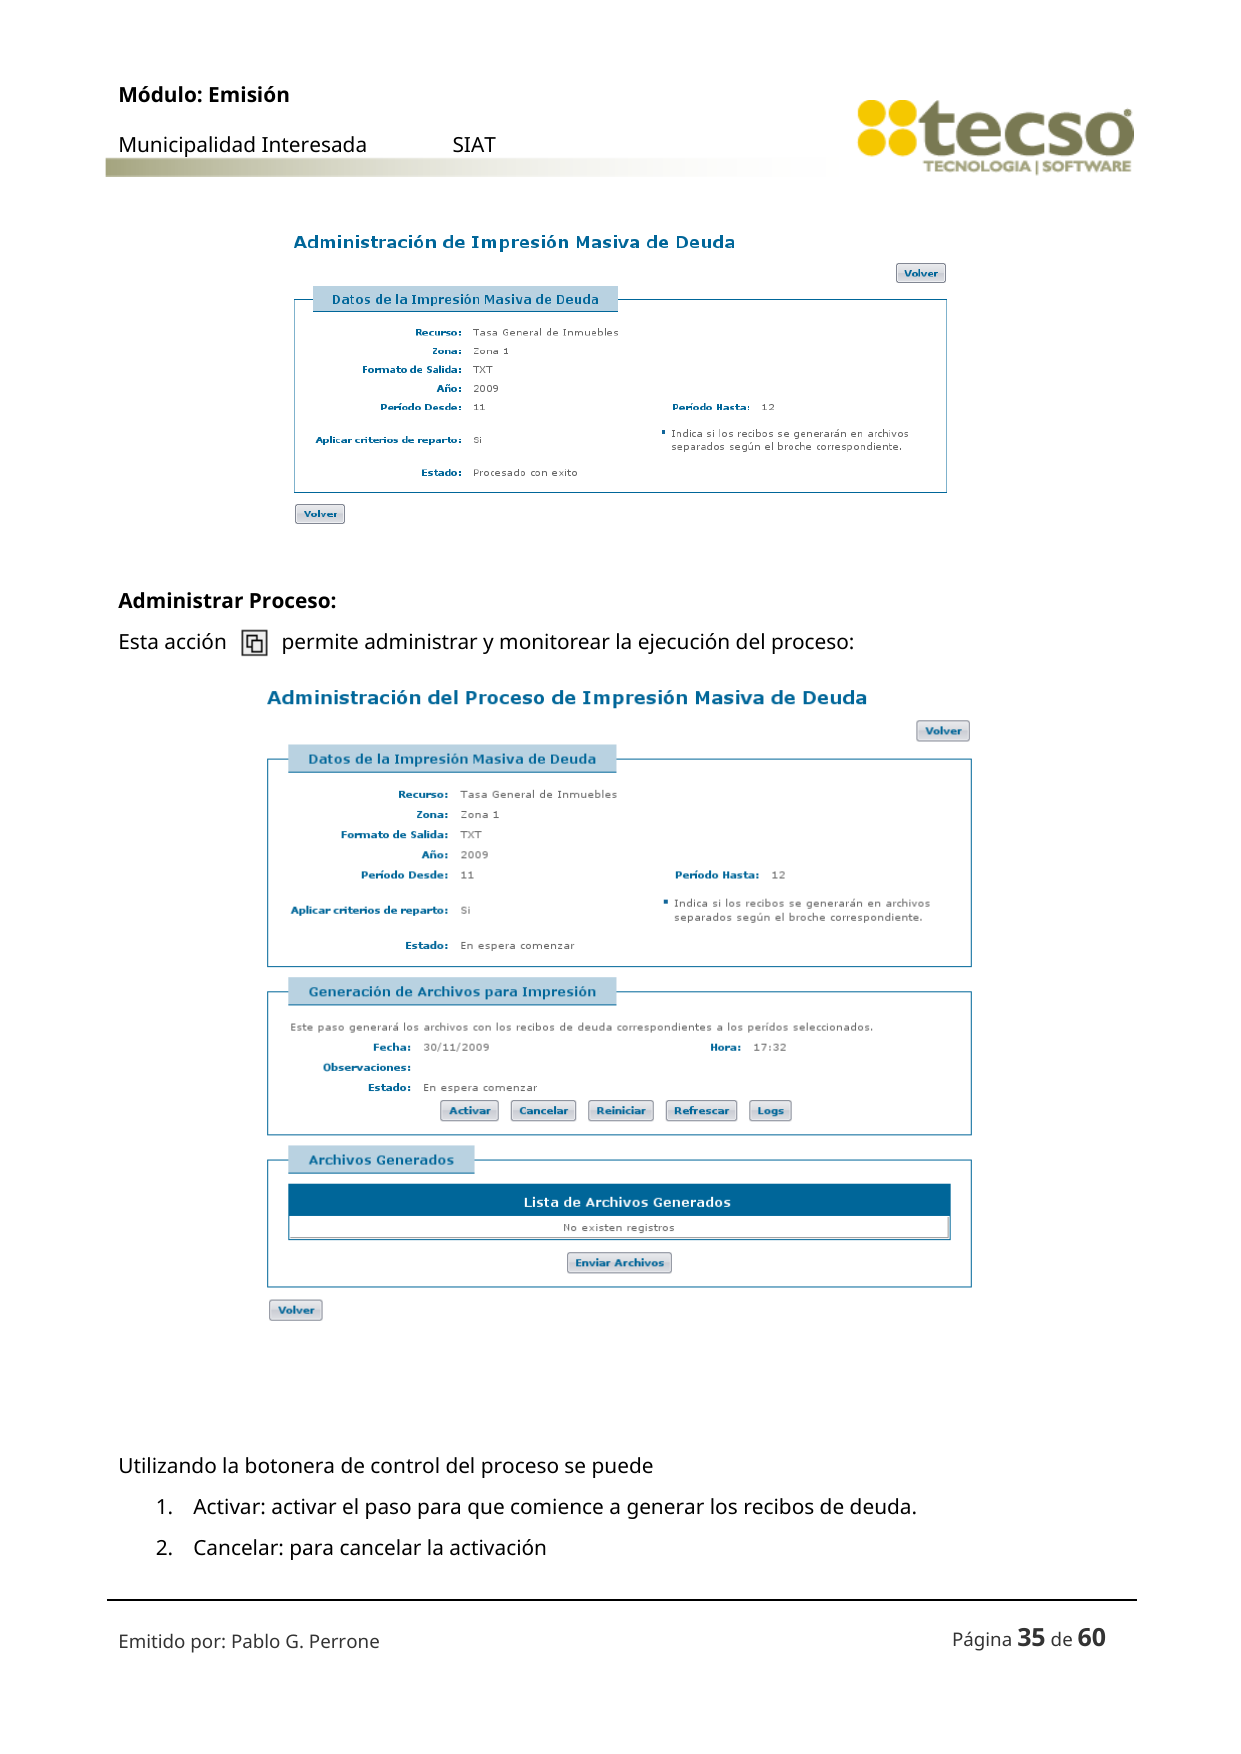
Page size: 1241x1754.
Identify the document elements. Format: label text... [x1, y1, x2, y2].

picture [266, 217, 974, 573]
text Administrar Proceso: [118, 586, 1122, 615]
list Activar: activar el paso para que comience a generar los recibos de deuda. [156, 1492, 1122, 1520]
text permite administrar y monitorear la ejecución del proceso: [271, 627, 1122, 661]
list Cancelar: para cancelar la activación [156, 1533, 1122, 1561]
text Utilizando la botonera de control del proceso se puede [118, 1451, 1122, 1479]
picture [105, 100, 1134, 177]
text Esta acción [118, 627, 237, 661]
picture [237, 627, 271, 661]
picture [239, 677, 1002, 1358]
